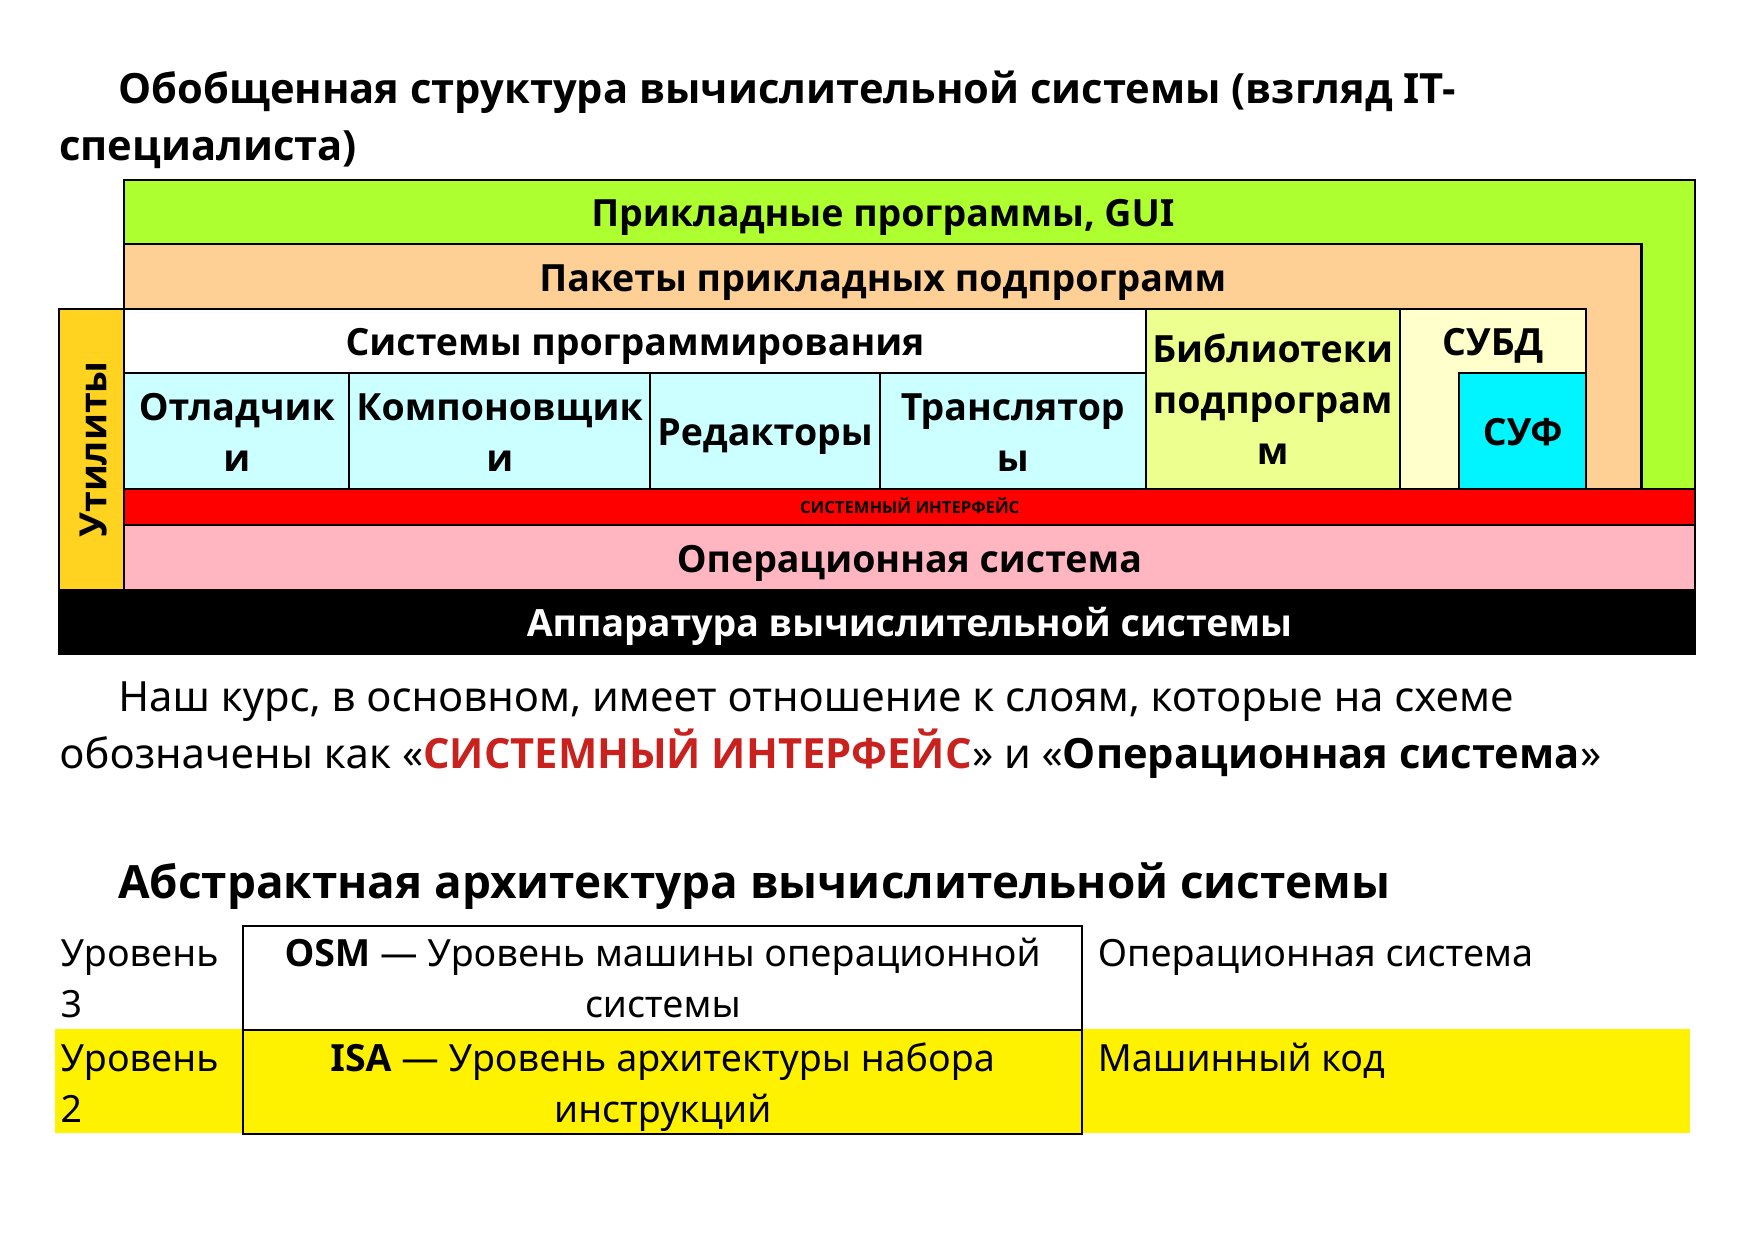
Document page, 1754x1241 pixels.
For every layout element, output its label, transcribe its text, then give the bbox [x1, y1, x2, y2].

table_cell Отладчики [125, 374, 348, 488]
table_cell [1643, 308, 1694, 488]
table_header Операционная система [1083, 925, 1690, 1029]
table_header OSM — Уровень машины операционной системы [244, 927, 1081, 1029]
text Наш курс, в основном, имеет отношение к слоям, которые на схеме обозначены как «СИСТЕМНЫЙ ИНТЕРФЕЙС» и «Операционная система» [59, 667, 1695, 781]
table_cell Компоновщики [350, 374, 649, 488]
table_cell Трансляторы [881, 374, 1145, 488]
table_cell Операционная система [125, 526, 1694, 589]
table_cell СИСТЕМНЫЙ ИНТЕРФЕЙС [125, 490, 1694, 524]
table_cell Библиотеки подпрограмм [1147, 310, 1399, 488]
table_cell ISA — Уровень архитектуры набора инструкций [244, 1031, 1081, 1133]
table_header Прикладные программы, GUI [125, 181, 1641, 243]
table_cell [60, 591, 123, 653]
table_cell [1643, 243, 1694, 308]
table_cell СУФ [1460, 374, 1585, 488]
table_header [59, 179, 123, 243]
table_cell Пакеты прикладных подпрограмм [125, 245, 1640, 308]
table_cell [1587, 308, 1640, 488]
table_cell Системы программирования [125, 310, 1145, 372]
table_cell Редакторы [651, 374, 879, 488]
table_cell Уровень 2 [55, 1029, 242, 1133]
table_cell Машинный код [1083, 1029, 1690, 1133]
table_header [1641, 181, 1694, 243]
table_cell Утилиты [60, 310, 123, 589]
table_cell [59, 243, 123, 308]
table_cell [1401, 372, 1458, 488]
table_cell Аппаратура вычислительной системы [125, 591, 1694, 653]
table_header Уровень 3 [55, 925, 242, 1029]
table_cell СУБД [1401, 310, 1585, 372]
